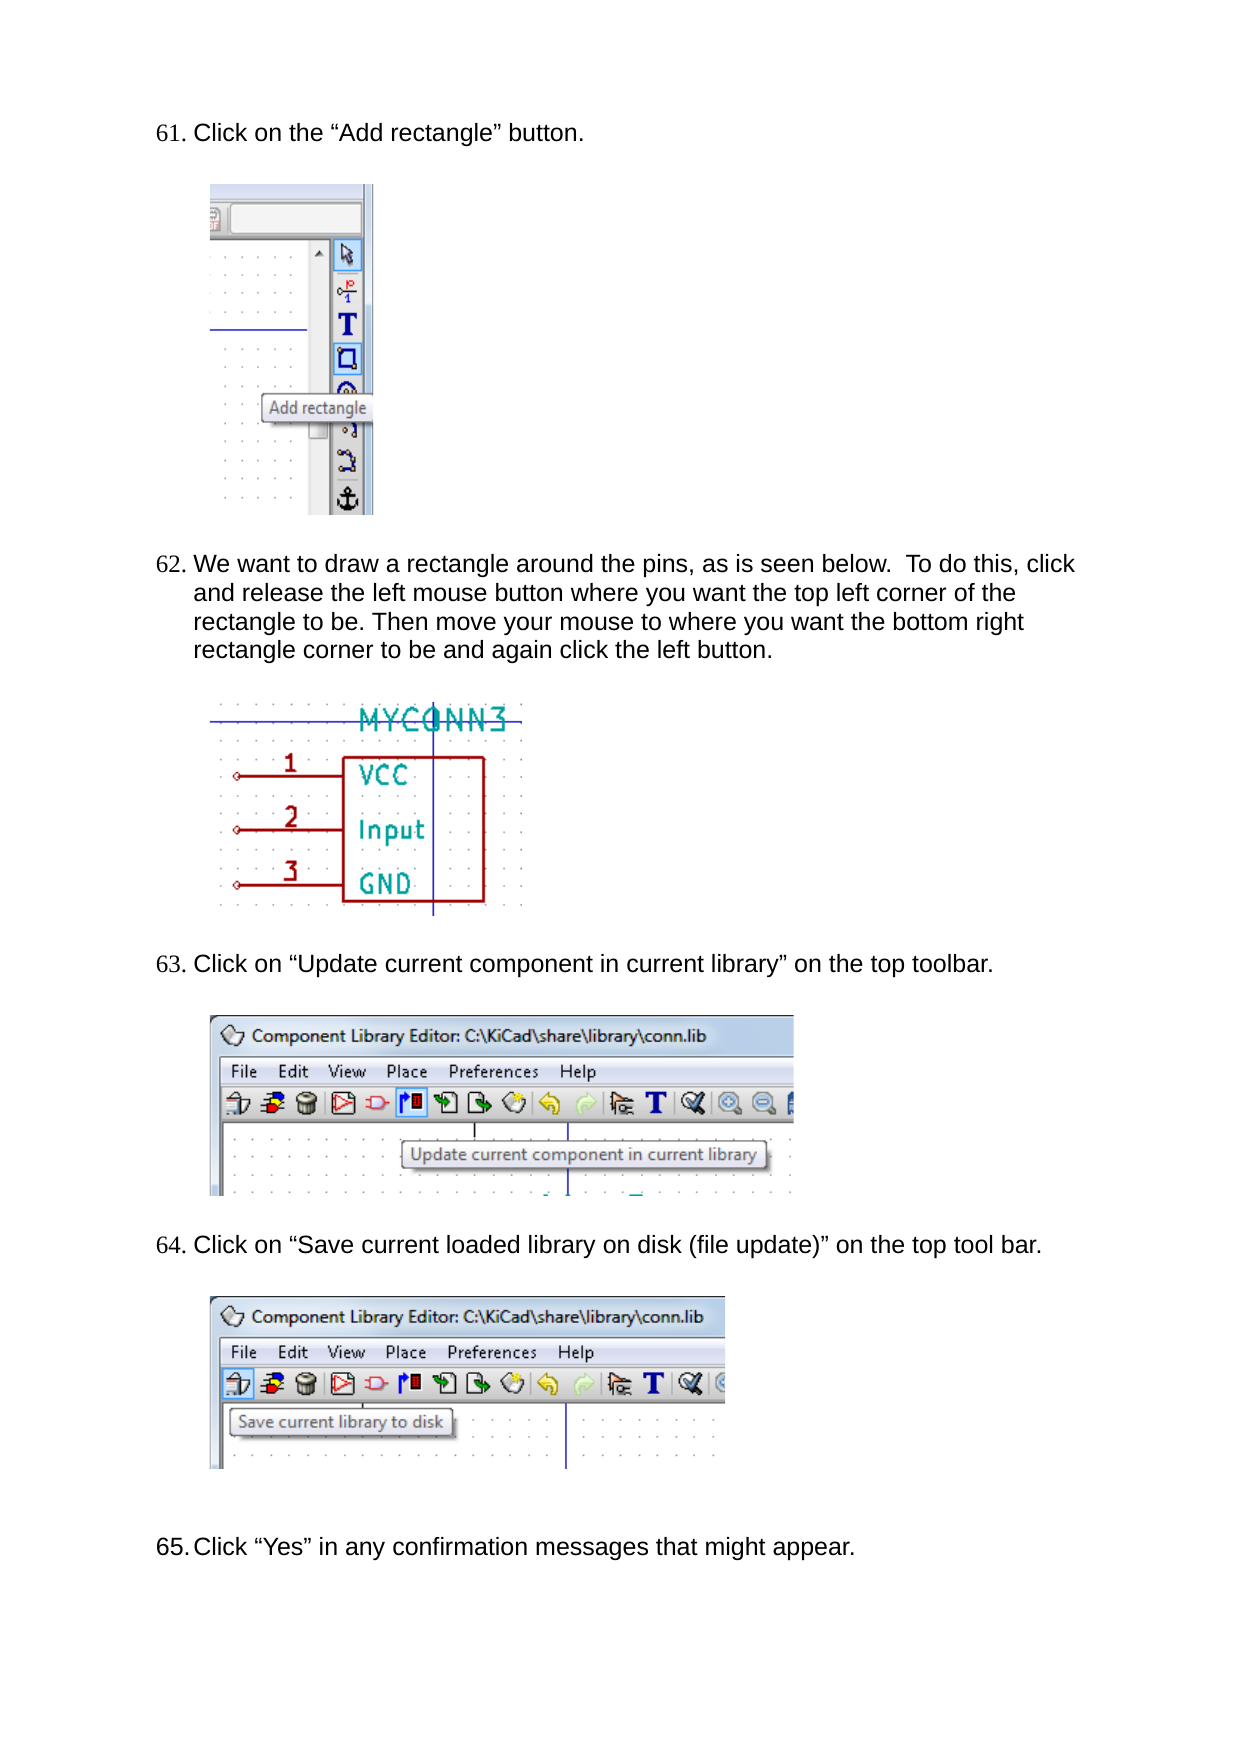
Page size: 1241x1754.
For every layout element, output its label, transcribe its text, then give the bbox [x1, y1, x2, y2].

picture [209, 1015, 794, 1196]
list Click on the “Add rectangle” button. [156, 118, 1122, 524]
list Click on “Update current component in current library” on the top toolbar. [156, 949, 1122, 1205]
list Click “Yes” in any confirmation messages that might appear. [156, 1532, 1122, 1561]
picture [209, 702, 522, 916]
picture [209, 1296, 725, 1469]
picture [209, 184, 374, 515]
list We want to draw a rectangle around the pins, as is seen below. To do this, click and release the left mouse button where you want the top left corner of the rectangle to be. Then move your mouse to where you want the bottom right rectangle corner to be and again click the left button. [156, 549, 1122, 924]
list Click on “Save current loaded library on disk (file update)” on the top tool bar. [156, 1230, 1122, 1507]
